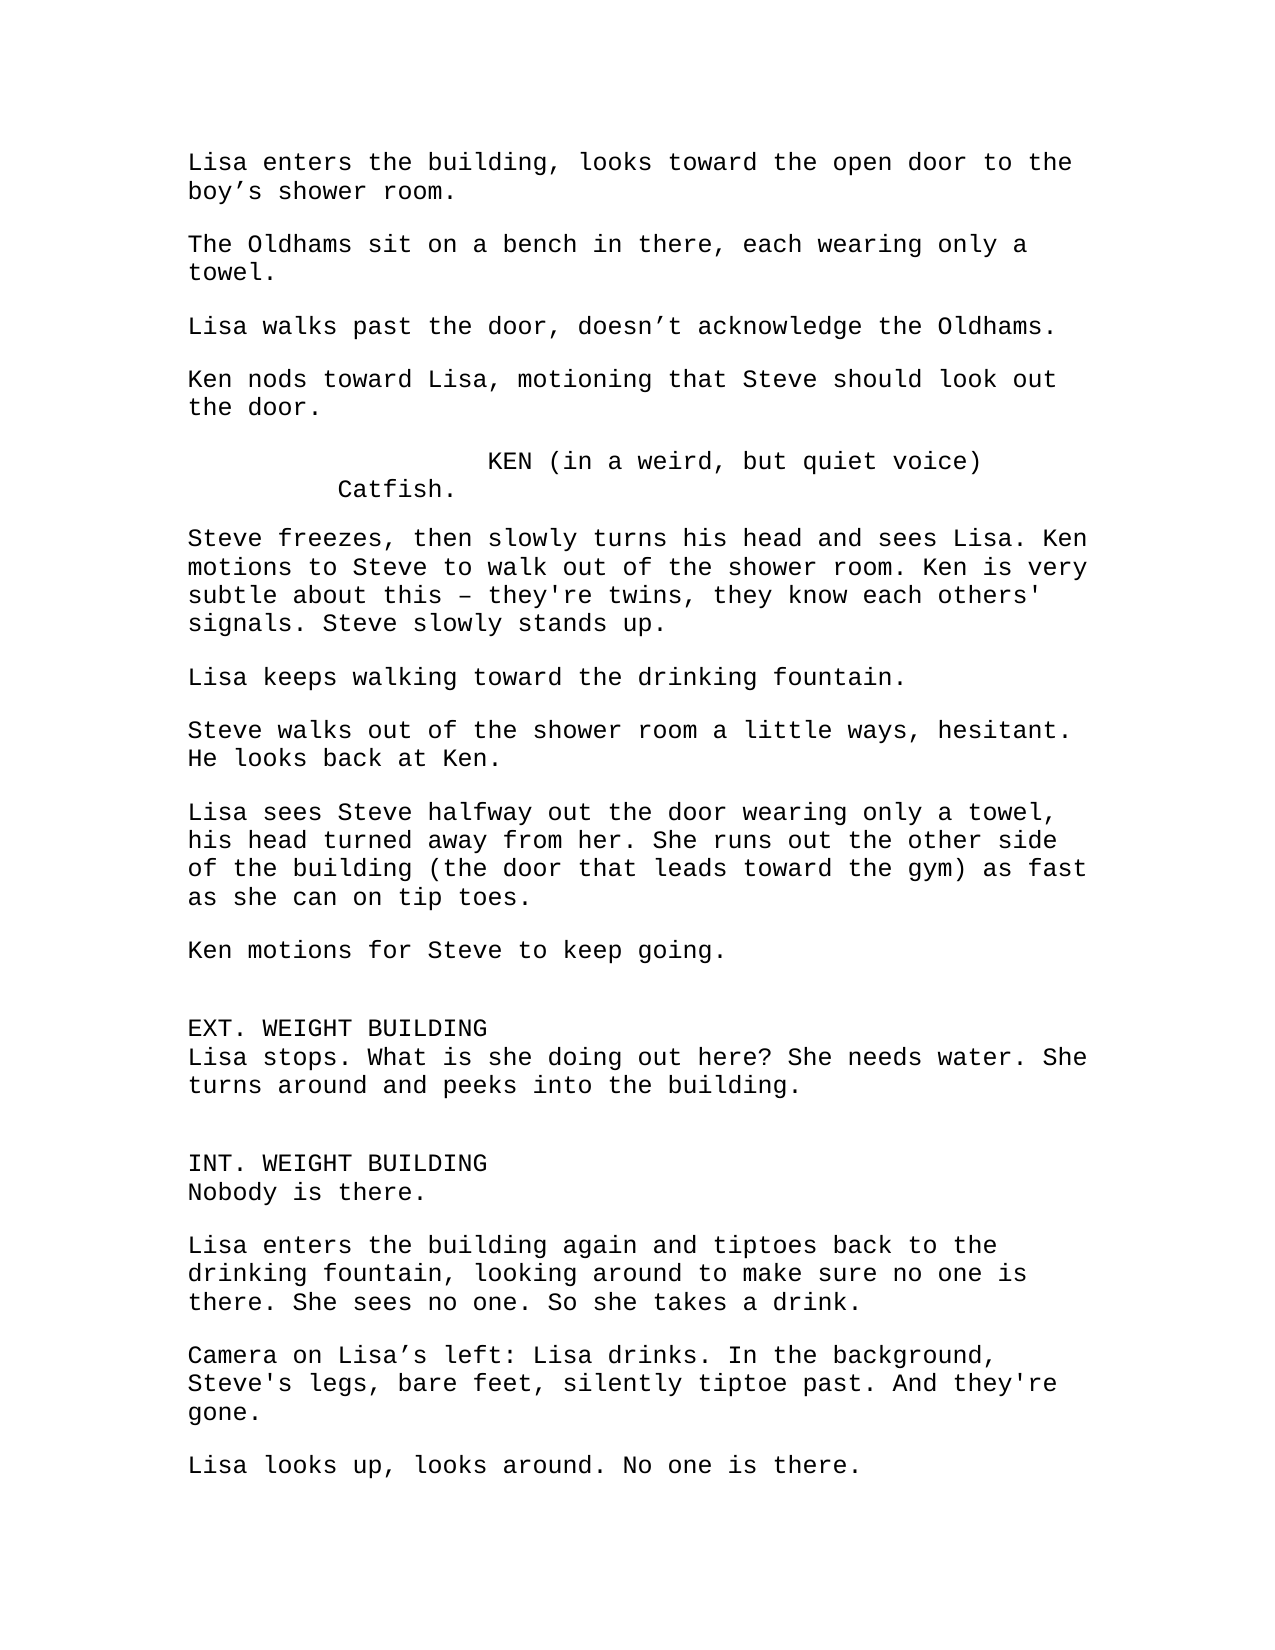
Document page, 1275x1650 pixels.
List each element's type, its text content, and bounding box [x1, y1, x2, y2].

text The Oldhams sit on a bench in there, each wearing only a towel. [187, 232, 1087, 288]
text KEN (in a weird, but quiet voice) [187, 448, 1087, 477]
text Lisa enters the building again and tiptoes back to the drinking fountain, looking around to make sure no one is there. She sees no one. So she takes a drink. [187, 1232, 1087, 1317]
text Nobody is there. [187, 1179, 1087, 1207]
text Steve walks out of the shower room a little ways, hesitant. He looks back at Ken. [187, 717, 1087, 774]
text Lisa sees Steve halfway out the door wearing only a towel, his head turned away from her. She runs out the other side of the building (the door that leads toward the gym) as fast as she can on tip toes. [187, 799, 1087, 912]
text Lisa looks up, looks around. No one is there. [187, 1452, 1087, 1481]
text Camera on Lisa’s left: Lisa drinks. In the background, Steve's legs, bare feet, silently tiptoe past. And they're gone. [187, 1342, 1087, 1427]
subtitle INT. WEIGHT BUILDING [187, 1151, 1087, 1179]
text Lisa enters the building, looks toward the open door to the boy’s shower room. [187, 150, 1087, 207]
text Steve freezes, then slowly turns his head and sees Lisa. Ken motions to Steve to walk out of the shower room. Ken is very subtle about this – they're twins, they know each others' signals. Steve slowly stands up. [187, 526, 1087, 639]
text Ken motions for Steve to keep going. [187, 937, 1087, 966]
text Catfish. [337, 477, 937, 505]
text Lisa walks past the door, doesn’t acknowledge the Oldhams. [187, 313, 1087, 342]
text Ken nods toward Lisa, motioning that Steve should look out the door. [187, 367, 1087, 423]
subtitle EXT. WEIGHT BUILDING [187, 1016, 1087, 1044]
text Lisa stops. What is she doing out here? She needs water. She turns around and peeks into the building. [187, 1044, 1087, 1101]
text Lisa keeps walking toward the drinking fountain. [187, 664, 1087, 692]
